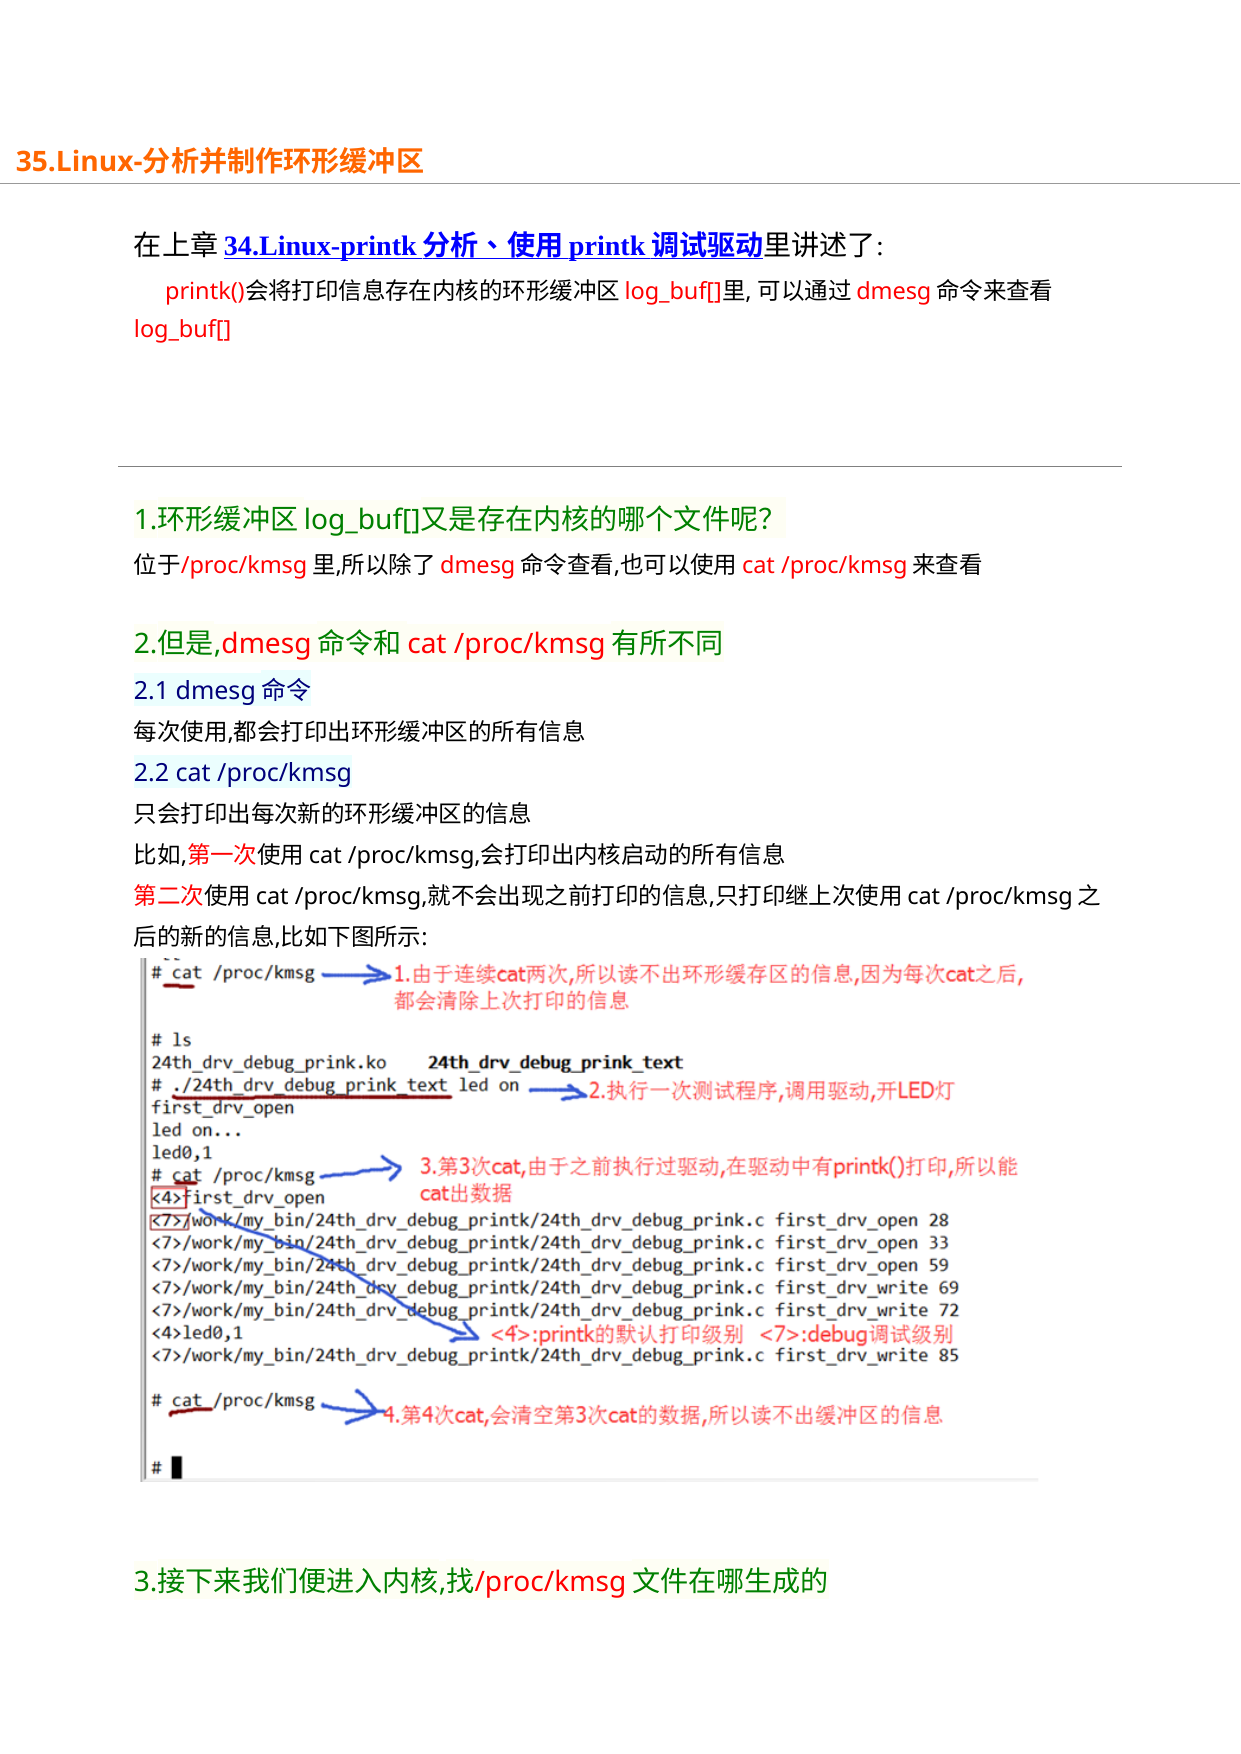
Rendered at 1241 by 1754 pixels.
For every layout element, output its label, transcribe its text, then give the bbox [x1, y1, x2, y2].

text 2.1 dmesg命令 [134, 670, 1106, 706]
text 位于/proc/kmsg里,所以除了dmesg命令查看,也可以使用cat /proc/kmsg来查看 [134, 546, 1106, 580]
text 第二次使用cat /proc/kmsg,就不会出现之前打印的信息,只打印继上次使用cat /proc/kmsg之后的新的信息,比如下图所示: [134, 877, 1106, 952]
text 只会打印出每次新的环形缓冲区的信息 [134, 795, 1106, 829]
text 1.环形缓冲区log_buf[]又是存在内核的哪个文件呢？ [134, 497, 1106, 538]
text printk()会将打印信息存在内核的环形缓冲区log_buf[]里, 可以通过dmesg命令来查看log_buf[] [134, 272, 1106, 344]
text 比如,第一次使用cat /proc/kmsg,会打印出内核启动的所有信息 [134, 836, 1106, 870]
text 3.接下来我们便进入内核,找/proc/kmsg文件在哪生成的 [134, 1559, 1106, 1600]
text 2.2 cat /proc/kmsg [134, 754, 1106, 788]
text 在上章34.Linux-printk分析、使用printk调试驱动里讲述了: [134, 223, 1106, 264]
picture [140, 958, 1039, 1482]
text 每次使用,都会打印出环形缓冲区的所有信息 [134, 714, 1106, 748]
subtitle 35.Linux-分析并制作环形缓冲区 [16, 142, 1240, 180]
text 2.但是,dmesg命令和cat /proc/kmsg有所不同 [134, 621, 1106, 662]
